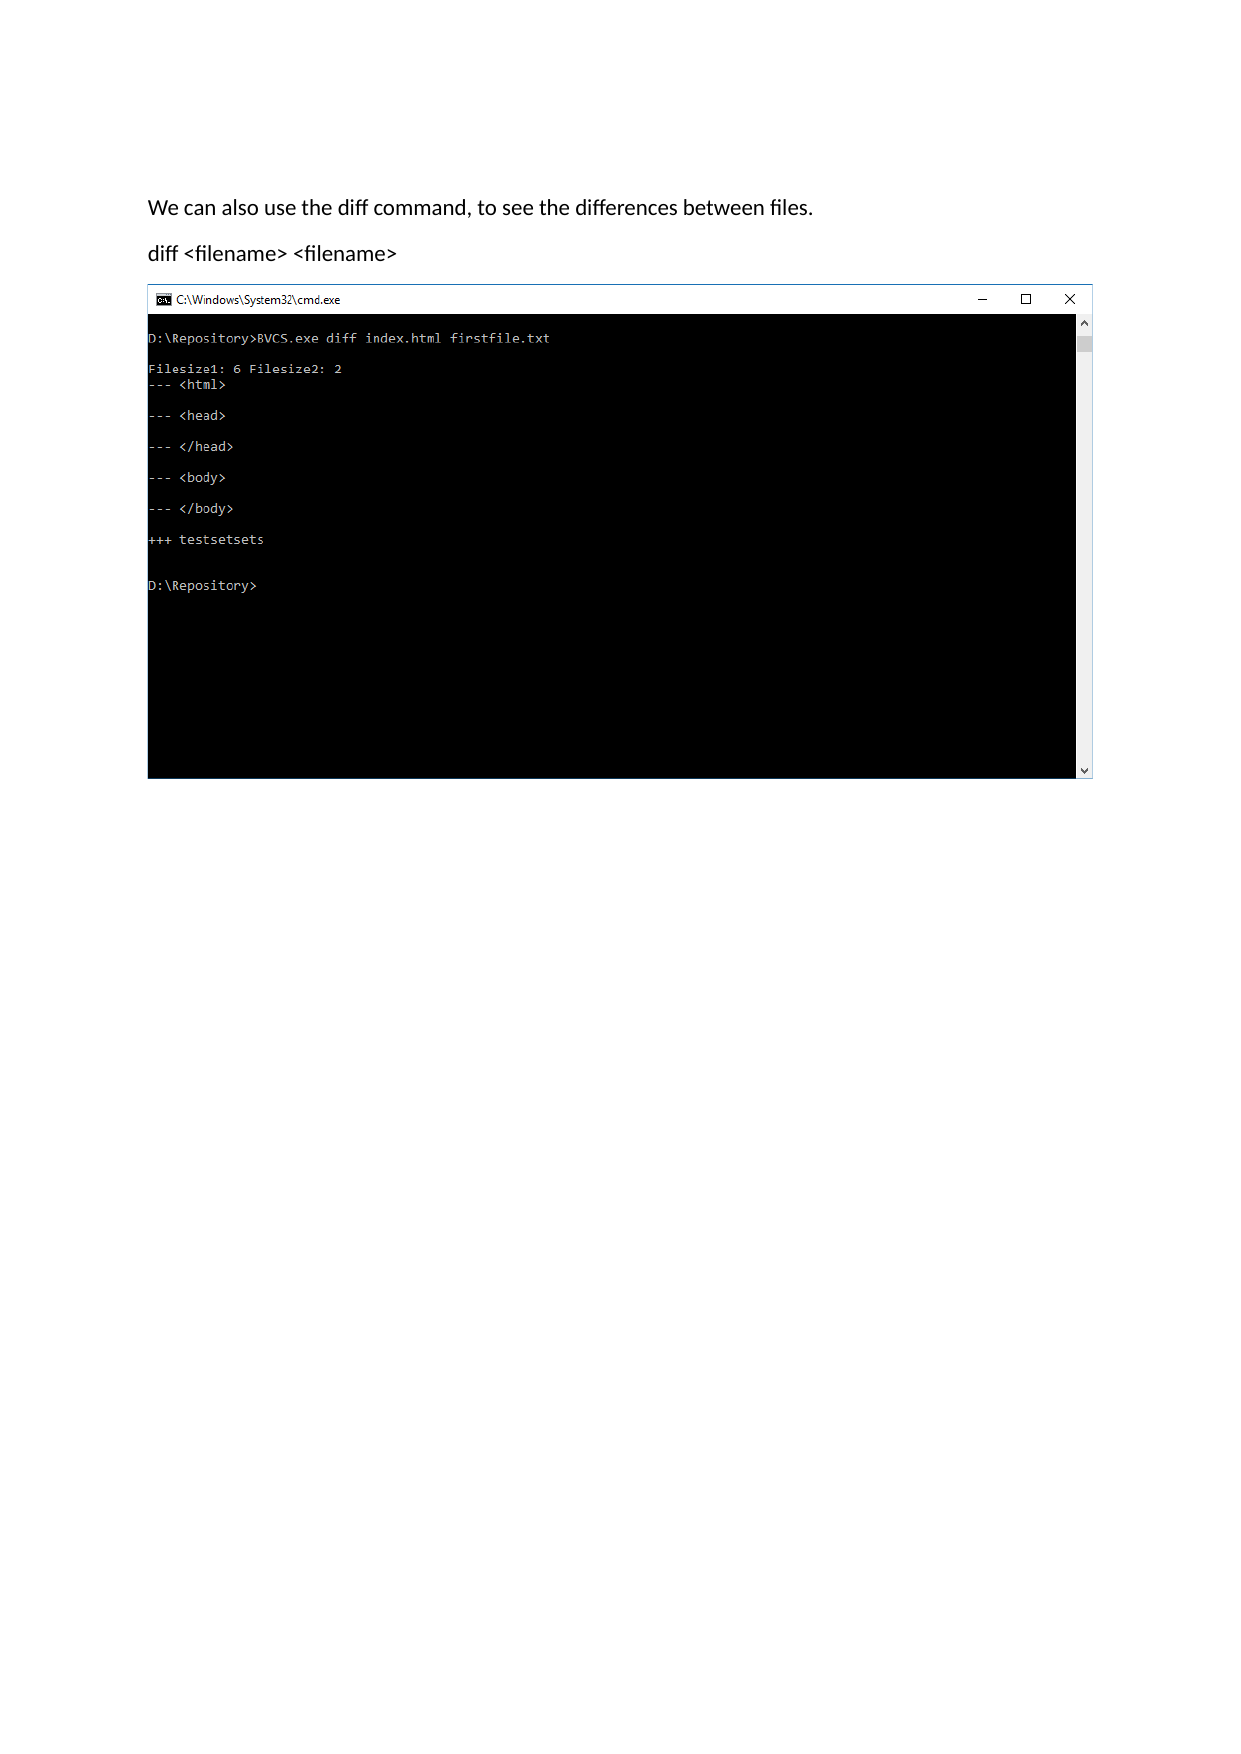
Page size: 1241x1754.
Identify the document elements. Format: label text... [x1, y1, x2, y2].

text diff <filename> <filename> [148, 239, 1093, 267]
text We can also use the diff command, to see the differences between files. [148, 193, 1093, 221]
picture [147, 284, 1093, 779]
